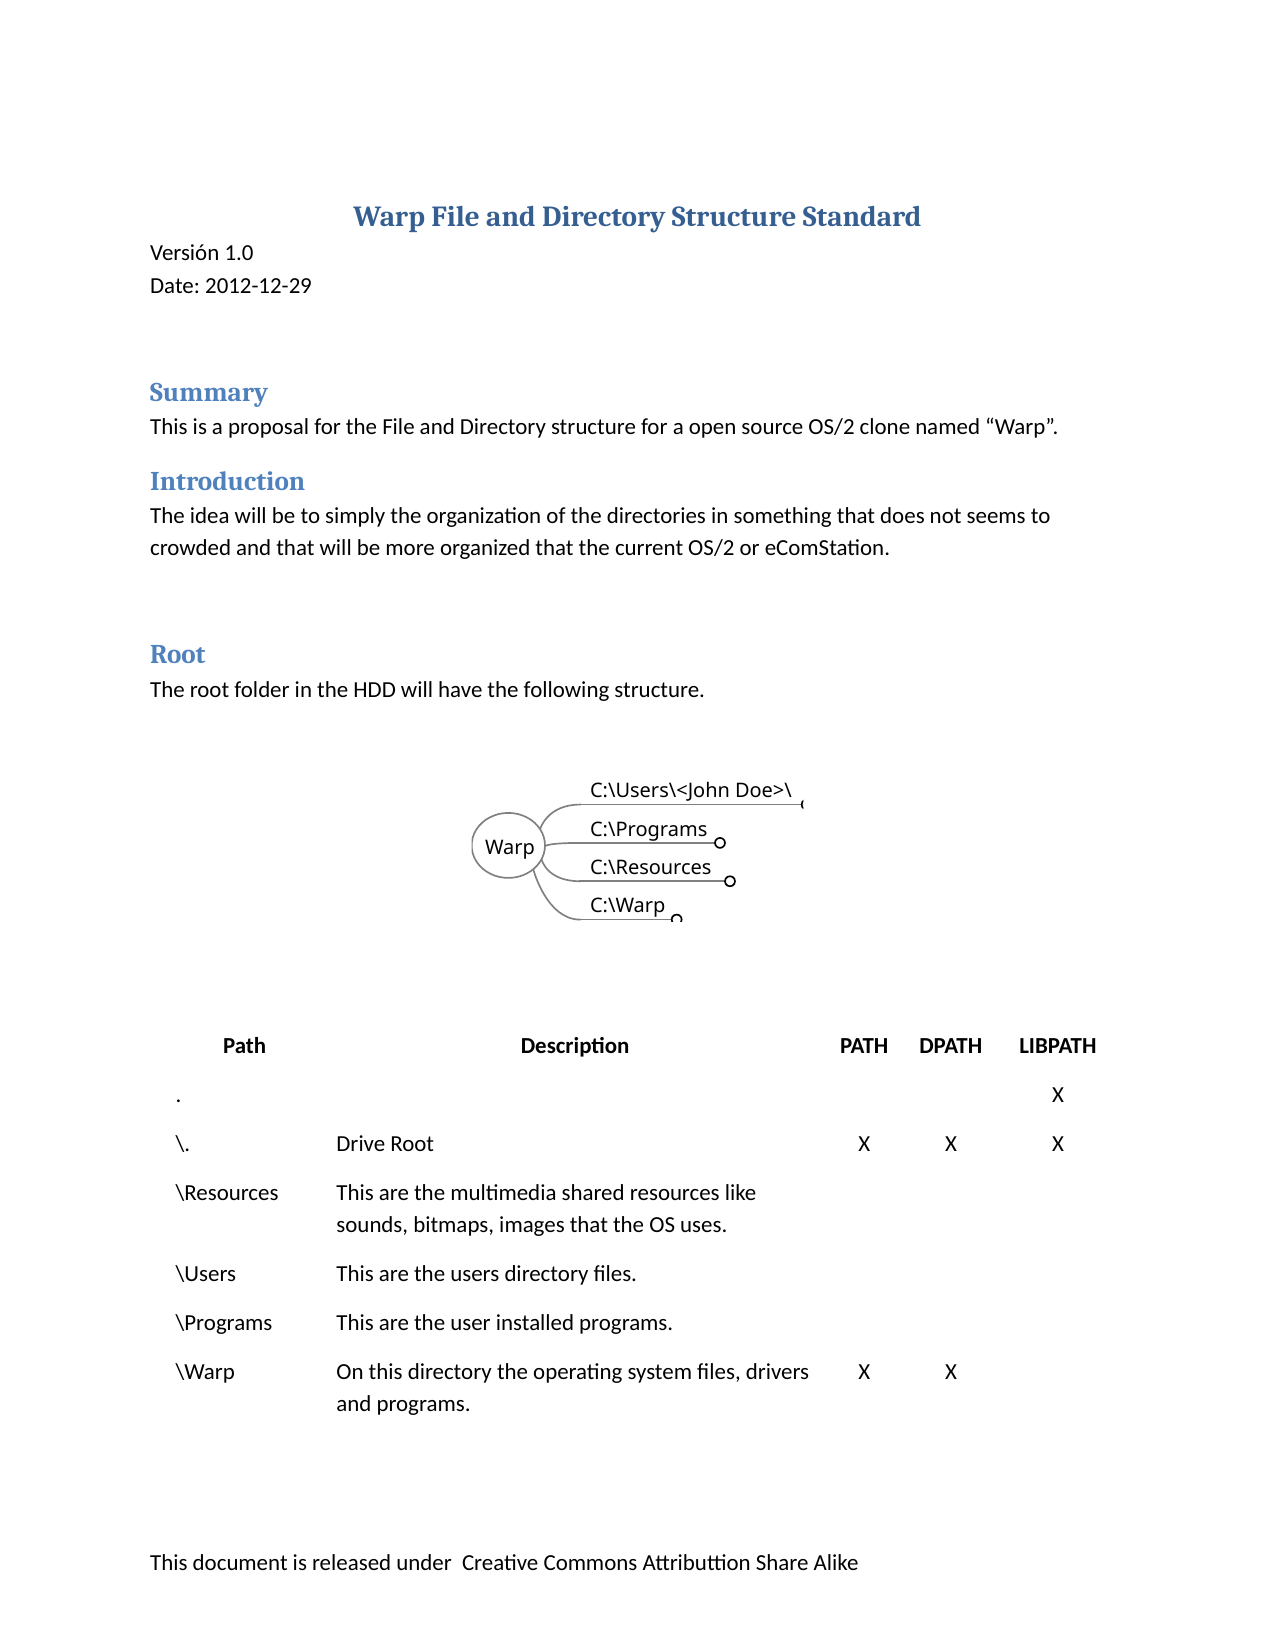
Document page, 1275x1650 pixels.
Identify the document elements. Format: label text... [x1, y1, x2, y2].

text The root folder in the HDD will have the following structure. [150, 675, 1125, 703]
table_cell \Warp [164, 1357, 325, 1438]
table_cell [825, 1308, 903, 1357]
table_cell X [998, 1129, 1117, 1178]
table_header DPATH [903, 1031, 998, 1080]
table_cell [998, 1308, 1117, 1357]
text The idea will be to simply the organization of the directories in something that does not seems to crowded and that will be more organized that the current OS/2 or eComStation. [150, 501, 1125, 561]
table_header Path [164, 1031, 325, 1080]
table_cell [903, 1080, 998, 1129]
table_cell On this directory the operating system files, drivers and programs. [325, 1357, 825, 1438]
table_cell X [825, 1129, 903, 1178]
table_cell [903, 1259, 998, 1308]
table_cell [903, 1178, 998, 1259]
table_header PATH [825, 1031, 903, 1080]
table_cell \Users [164, 1259, 325, 1308]
text This is a proposal for the File and Directory structure for a open source OS/2 clone named “Warp”. [150, 412, 1125, 441]
table_cell Drive Root [325, 1129, 825, 1178]
subtitle Introduction [150, 466, 1125, 497]
table_cell X [825, 1357, 903, 1438]
table_cell [998, 1178, 1117, 1259]
table_cell \Programs [164, 1308, 325, 1357]
table_cell This are the users directory files. [325, 1259, 825, 1308]
text Versión 1.0 Date: 2012-12-29 [150, 238, 1125, 299]
table_cell [825, 1178, 903, 1259]
table_cell [325, 1080, 825, 1129]
table_cell [903, 1308, 998, 1357]
table_cell \Resources [164, 1178, 325, 1259]
table_cell X [998, 1080, 1117, 1129]
table_cell X [903, 1357, 998, 1438]
table_cell This are the user installed programs. [325, 1308, 825, 1357]
subtitle Warp File and Directory Structure Standard [150, 200, 1125, 233]
subtitle Summary [150, 377, 1125, 408]
table_cell [825, 1259, 903, 1308]
table_cell X [903, 1129, 998, 1178]
table_cell [998, 1259, 1117, 1308]
table_cell . [164, 1080, 325, 1129]
table_header Description [325, 1031, 825, 1080]
table_cell \. [164, 1129, 325, 1178]
table_header LIBPATH [998, 1031, 1117, 1080]
table_cell [825, 1080, 903, 1129]
table_cell This are the multimedia shared resources like sounds, bitmaps, images that the OS uses. [325, 1178, 825, 1259]
subtitle Root [150, 639, 1125, 671]
table_cell [998, 1357, 1117, 1438]
